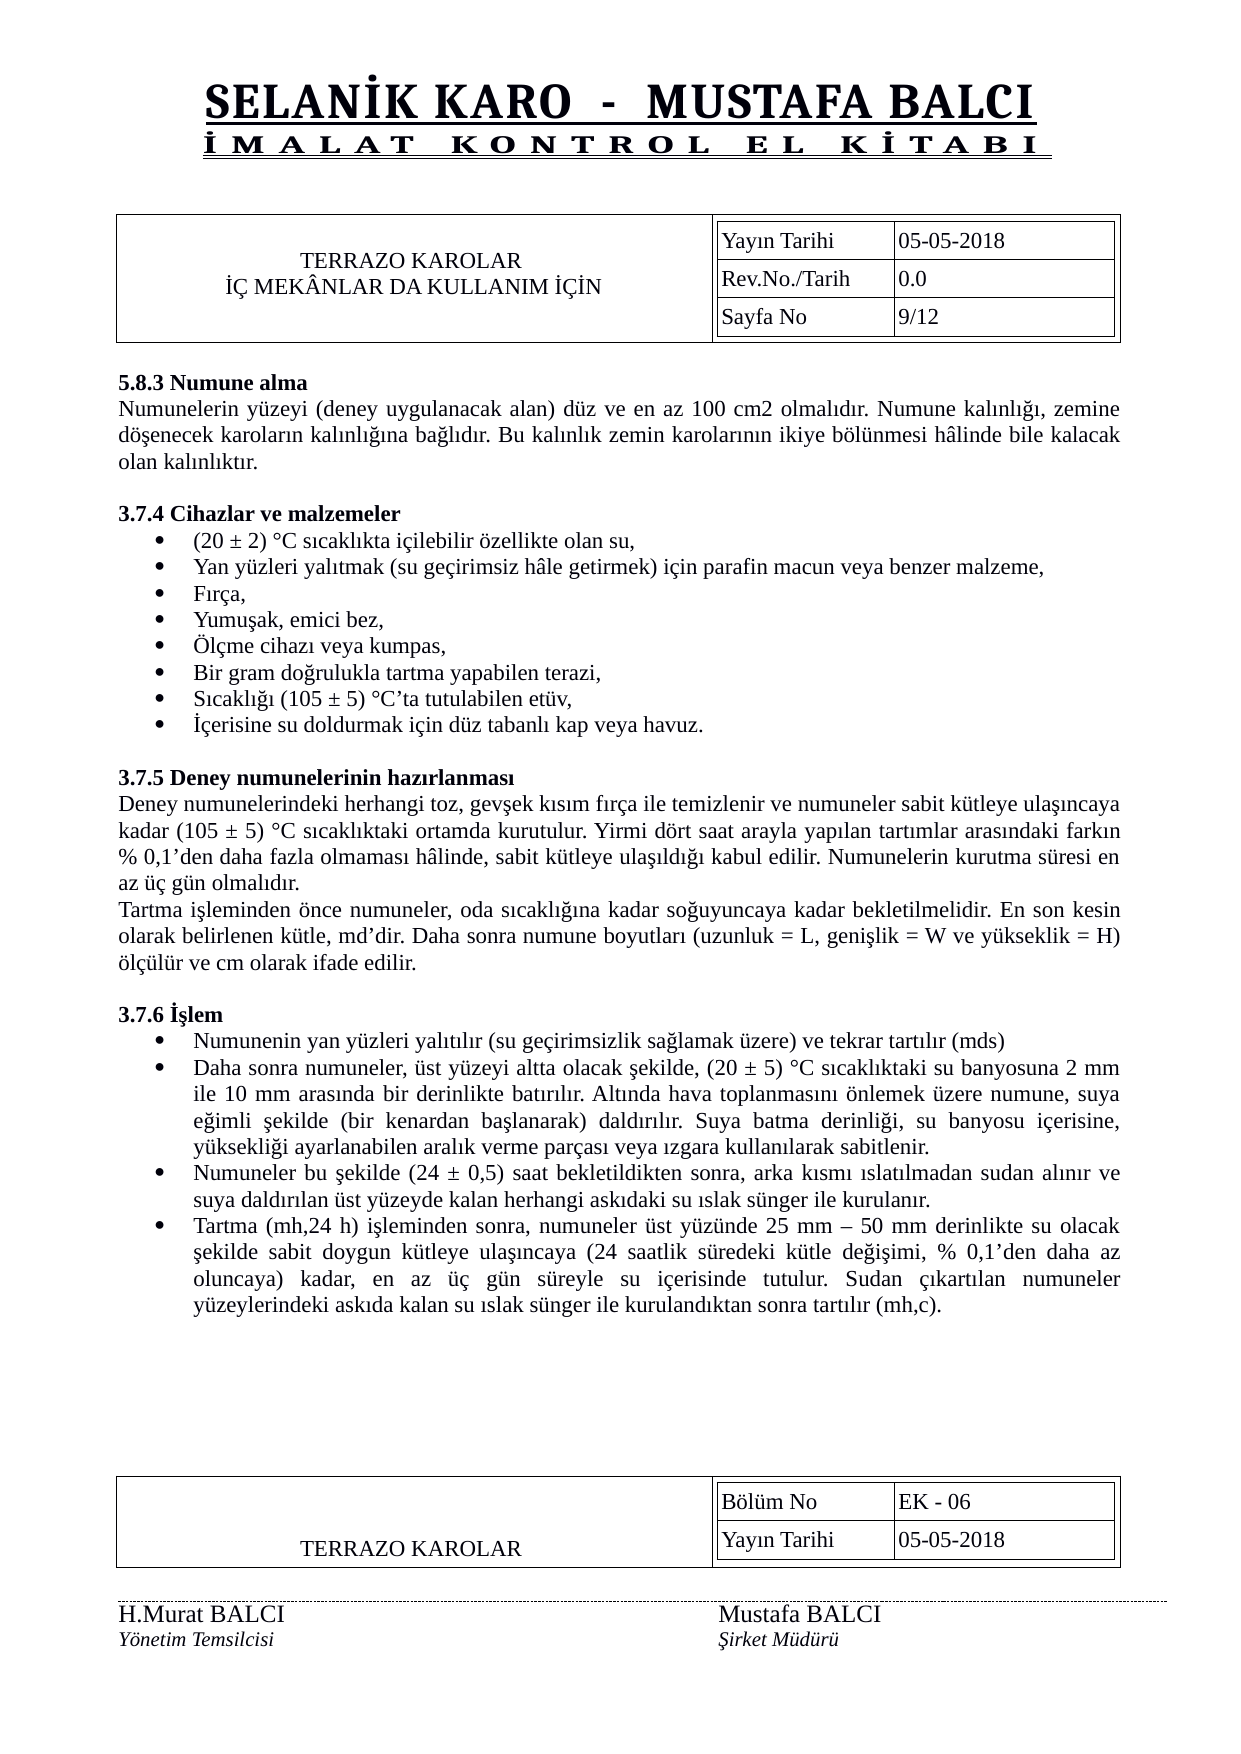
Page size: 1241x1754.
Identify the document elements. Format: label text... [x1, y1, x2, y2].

table_header Bölüm No [718, 1483, 894, 1520]
table_cell 05-05-2018 [895, 222, 1114, 259]
list Sıcaklığı (105 ± 5) °C’ta tutulabilen etüv, [156, 685, 1122, 711]
text 3.7.6 İşlem [118, 1001, 1122, 1028]
list Numunenin yan yüzleri yalıtılır (su geçirimsizlik sağlamak üzere) ve tekrar tartılır (mds) [156, 1028, 1122, 1054]
list Daha sonra numuneler, üst yüzeyi altta olacak şekilde, (20 ± 5) °C sıcaklıktaki su banyosuna 2 mm ile 10 mm arasında bir derinlikte batırılır. Altında hava toplanmasını önlemek üzere numune, suya eğimli şekilde (bir kenardan başlanarak) daldırılır. Suya batma derinliği, su banyosu içerisine, yüksekliği ayarlanabilen aralık verme parçası veya ızgara kullanılarak sabitlenir. [156, 1054, 1122, 1159]
table_cell 9/12 [895, 298, 1114, 336]
table_cell Sayfa No [718, 298, 894, 336]
text kadar (105 ± 5) °C sıcaklıktaki ortamda kurutulur. Yirmi dört saat arayla yapılan tartımlar arasındaki farkın % 0,1’den daha fazla olmaması hâlinde, sabit kütleye ulaşıldığı kabul edilir. Numunelerin kurutma süresi en az üç gün olmalıdır. [118, 817, 1122, 896]
list Ölçme cihazı veya kumpas, [156, 632, 1122, 659]
list Bir gram doğrulukla tartma yapabilen terazi, [156, 659, 1122, 685]
text Tartma işleminden önce numuneler, oda sıcaklığına kadar soğuyuncaya kadar bekletilmelidir. En son kesin olarak belirlenen kütle, md’dir. Daha sonra numune boyutları (uzunluk = L, genişlik = W ve yükseklik = H) ölçülür ve cm olarak ifade edilir. [118, 896, 1122, 975]
text 3.7.5 Deney numunelerinin hazırlanması [118, 764, 1122, 790]
table_header [713, 215, 1120, 342]
list Fırça, [156, 579, 1122, 606]
table_header EK - 06 [895, 1483, 1114, 1520]
table_cell Yayın Tarihi [718, 222, 894, 259]
list Numuneler bu şekilde (24 ± 0,5) saat bekletildikten sonra, arka kısmı ıslatılmadan sudan alınır ve suya daldırılan üst yüzeyde kalan herhangi askıdaki su ıslak sünger ile kurulanır. [156, 1159, 1122, 1212]
list Yumuşak, emici bez, [156, 606, 1122, 632]
list (20 ± 2) °C sıcaklıkta içilebilir özellikte olan su, [156, 527, 1122, 553]
text 5.8.3 Numune alma [118, 369, 1122, 395]
table_cell Rev.No./Tarih [718, 260, 894, 297]
text Numunelerin yüzeyi (deney uygulanacak alan) düz ve en az 100 cm2 olmalıdır. Numune kalınlığı, zemine döşenecek karoların kalınlığına bağlıdır. Bu kalınlık zemin karolarının ikiye bölünmesi hâlinde bile kalacak olan kalınlıktır. [118, 395, 1122, 474]
text Deney numunelerindeki herhangi toz, gevşek kısım fırça ile temizlenir ve numuneler sabit kütleye ulaşıncaya [118, 790, 1122, 817]
table_header TERRAZO KAROLAR [117, 1477, 712, 1567]
list Tartma (mh,24 h) işleminden sonra, numuneler üst yüzünde 25 mm – 50 mm derinlikte su olacak şekilde sabit doygun kütleye ulaşıncaya (24 saatlik süredeki kütle değişimi, % 0,1’den daha az oluncaya) kadar, en az üç gün süreyle su içerisinde tutulur. Sudan çıkartılan numuneler yüzeylerindeki askıda kalan su ıslak sünger ile kurulandıktan sonra tartılır (mh,c). [156, 1212, 1122, 1317]
table_cell 0.0 [895, 260, 1114, 297]
table_header [713, 1477, 1120, 1567]
text 3.7.4 Cihazlar ve malzemeler [118, 501, 1122, 527]
list İçerisine su doldurmak için düz tabanlı kap veya havuz. [156, 711, 1122, 738]
table_cell 05-05-2018 [895, 1521, 1114, 1558]
list Yan yüzleri yalıtmak (su geçirimsiz hâle getirmek) için parafin macun veya benzer malzeme, [156, 553, 1122, 579]
table_cell Yayın Tarihi [718, 1521, 894, 1558]
table_header TERRAZO KAROLAR İÇ MEKÂNLAR DA KULLANIM İÇİN [117, 215, 712, 342]
